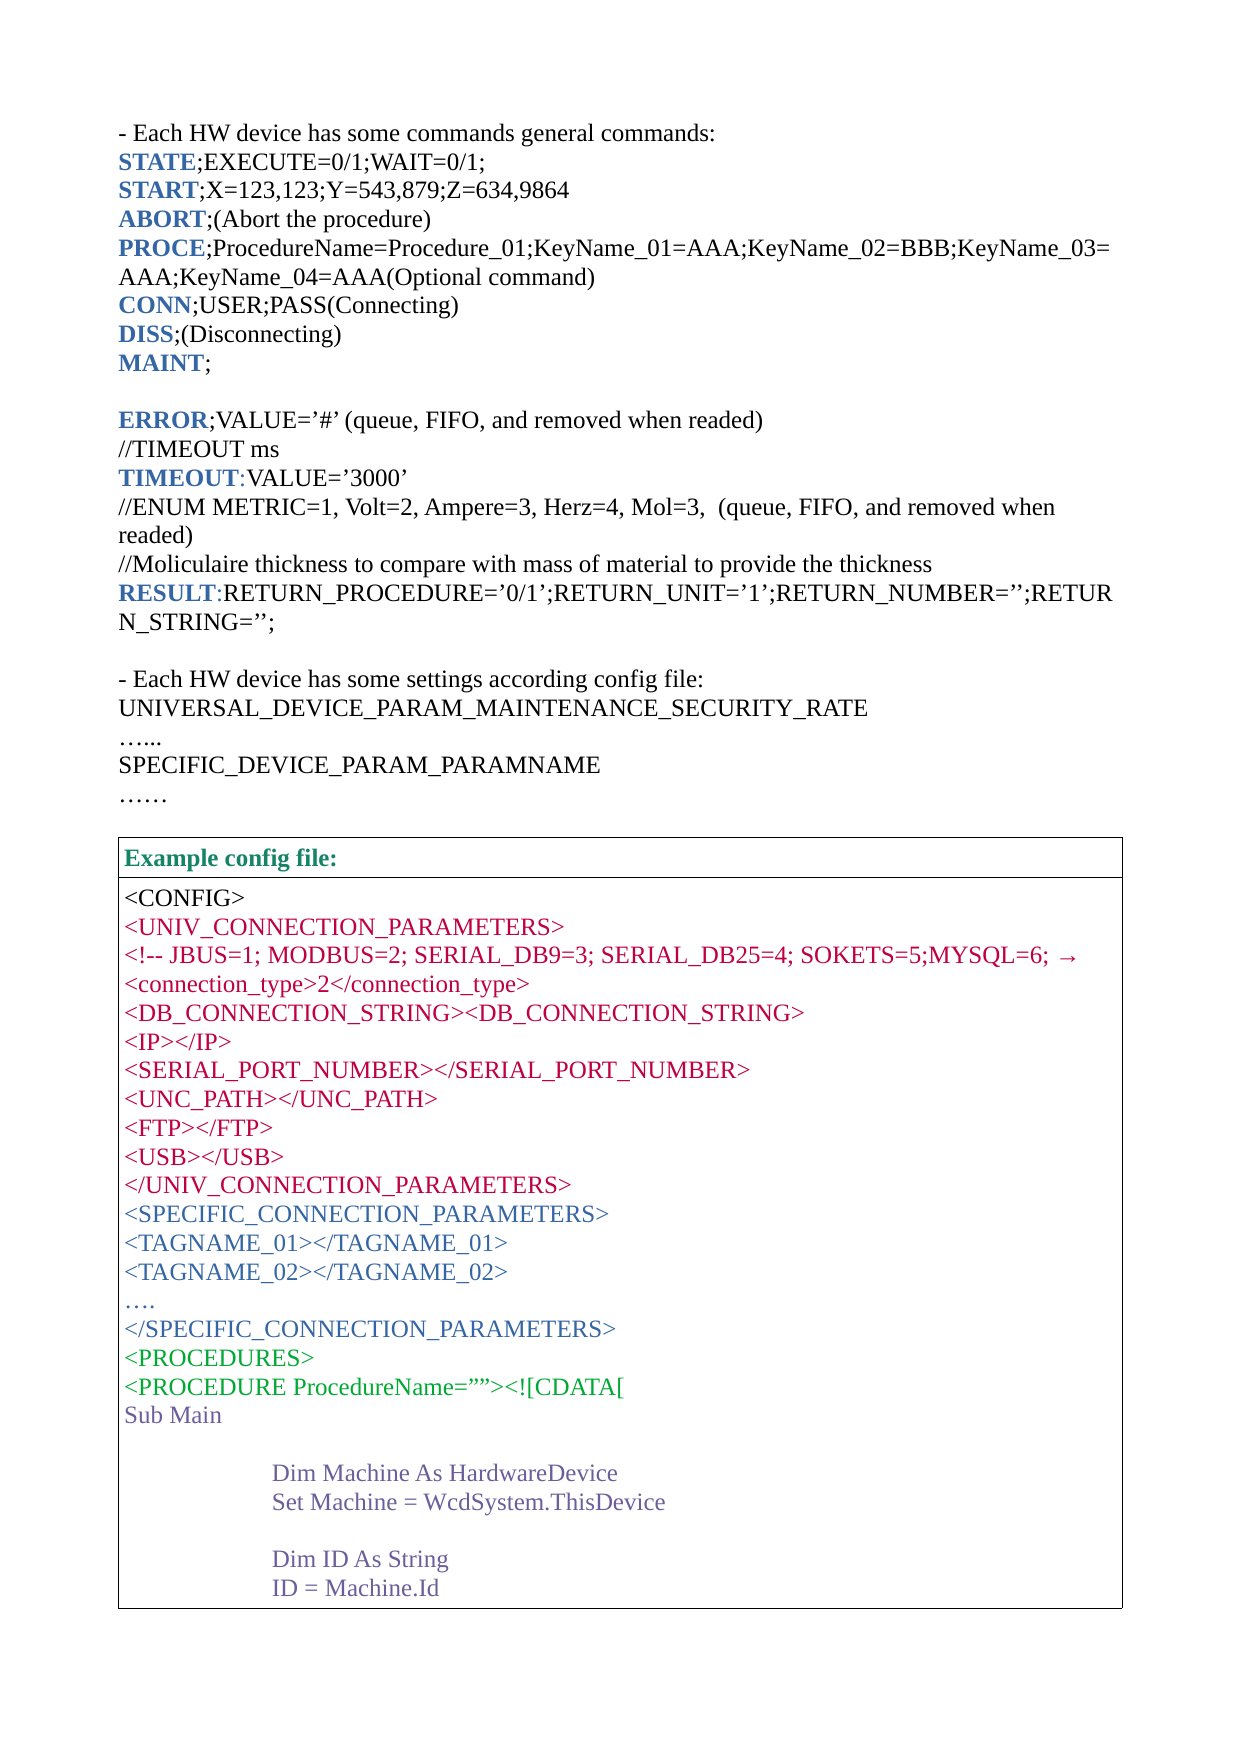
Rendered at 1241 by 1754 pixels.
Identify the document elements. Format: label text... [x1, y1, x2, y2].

text CONN;USER;PASS(Connecting) [118, 291, 1122, 319]
text TIMEOUT:VALUE=’3000’ [118, 463, 1122, 492]
text DISS;(Disconnecting) [118, 319, 1122, 348]
text - Each HW device has some commands general commands: [118, 118, 1122, 147]
text //ENUM METRIC=1, Volt=2, Ampere=3, Herz=4, Mol=3, (queue, FIFO, and removed when readed) [118, 492, 1122, 549]
table_header Example config file: [119, 838, 1122, 877]
text ERROR;VALUE=’#’ (queue, FIFO, and removed when readed) [118, 406, 1122, 434]
text …… [118, 779, 1122, 808]
text RESULT:RETURN_PROCEDURE=’0/1’;RETURN_UNIT=’1’;RETURN_NUMBER=’’;RETURN_STRING=’’; [118, 578, 1122, 636]
text //Moliculaire thickness to compare with mass of material to provide the thickness [118, 549, 1122, 578]
text START;X=123,123;Y=543,879;Z=634,9864 [118, 176, 1122, 204]
text SPECIFIC_DEVICE_PARAM_PARAMNAME [118, 751, 1122, 779]
text ABORT;(Abort the procedure) PROCE;ProcedureName=Procedure_01;KeyName_01=AAA;KeyName_02=BBB;KeyName_03=AAA;KeyName_04=AAA(Optional command) [118, 204, 1122, 291]
text - Each HW device has some settings according config file: [118, 664, 1122, 693]
text …... [118, 722, 1122, 751]
text MAINT; [118, 348, 1122, 377]
text STATE;EXECUTE=0/1;WAIT=0/1; [118, 147, 1122, 176]
text UNIVERSAL_DEVICE_PARAM_MAINTENANCE_SECURITY_RATE [118, 693, 1122, 722]
text //TIMEOUT ms [118, 434, 1122, 463]
table_cell <CONFIG> <UNIV_CONNECTION_PARAMETERS> <!-- JBUS=1; MODBUS=2; SERIAL_DB9=3; SERIAL_DB25=4; SOKETS=5;MYSQL=6; → <connection_type>2</connection_type> <DB_CONNECTION_STRING><DB_CONNECTION_STRING> <IP></IP> <SERIAL_PORT_NUMBER></SERIAL_PORT_NUMBER> <UNC_PATH></UNC_PATH> <FTP></FTP> <USB></USB> </UNIV_CONNECTION_PARAMETERS> <SPECIFIC_CONNECTION_PARAMETERS> <TAGNAME_01></TAGNAME_01> <TAGNAME_02></TAGNAME_02> …. </SPECIFIC_CONNECTION_PARAMETERS> <PROCEDURES> <PROCEDURE ProcedureName=””><![CDATA[ Sub Main Dim Machine As HardwareDevice Set Machine = WcdSystem.ThisDevice Dim ID As String ID = Machine.Id [119, 878, 1122, 1607]
